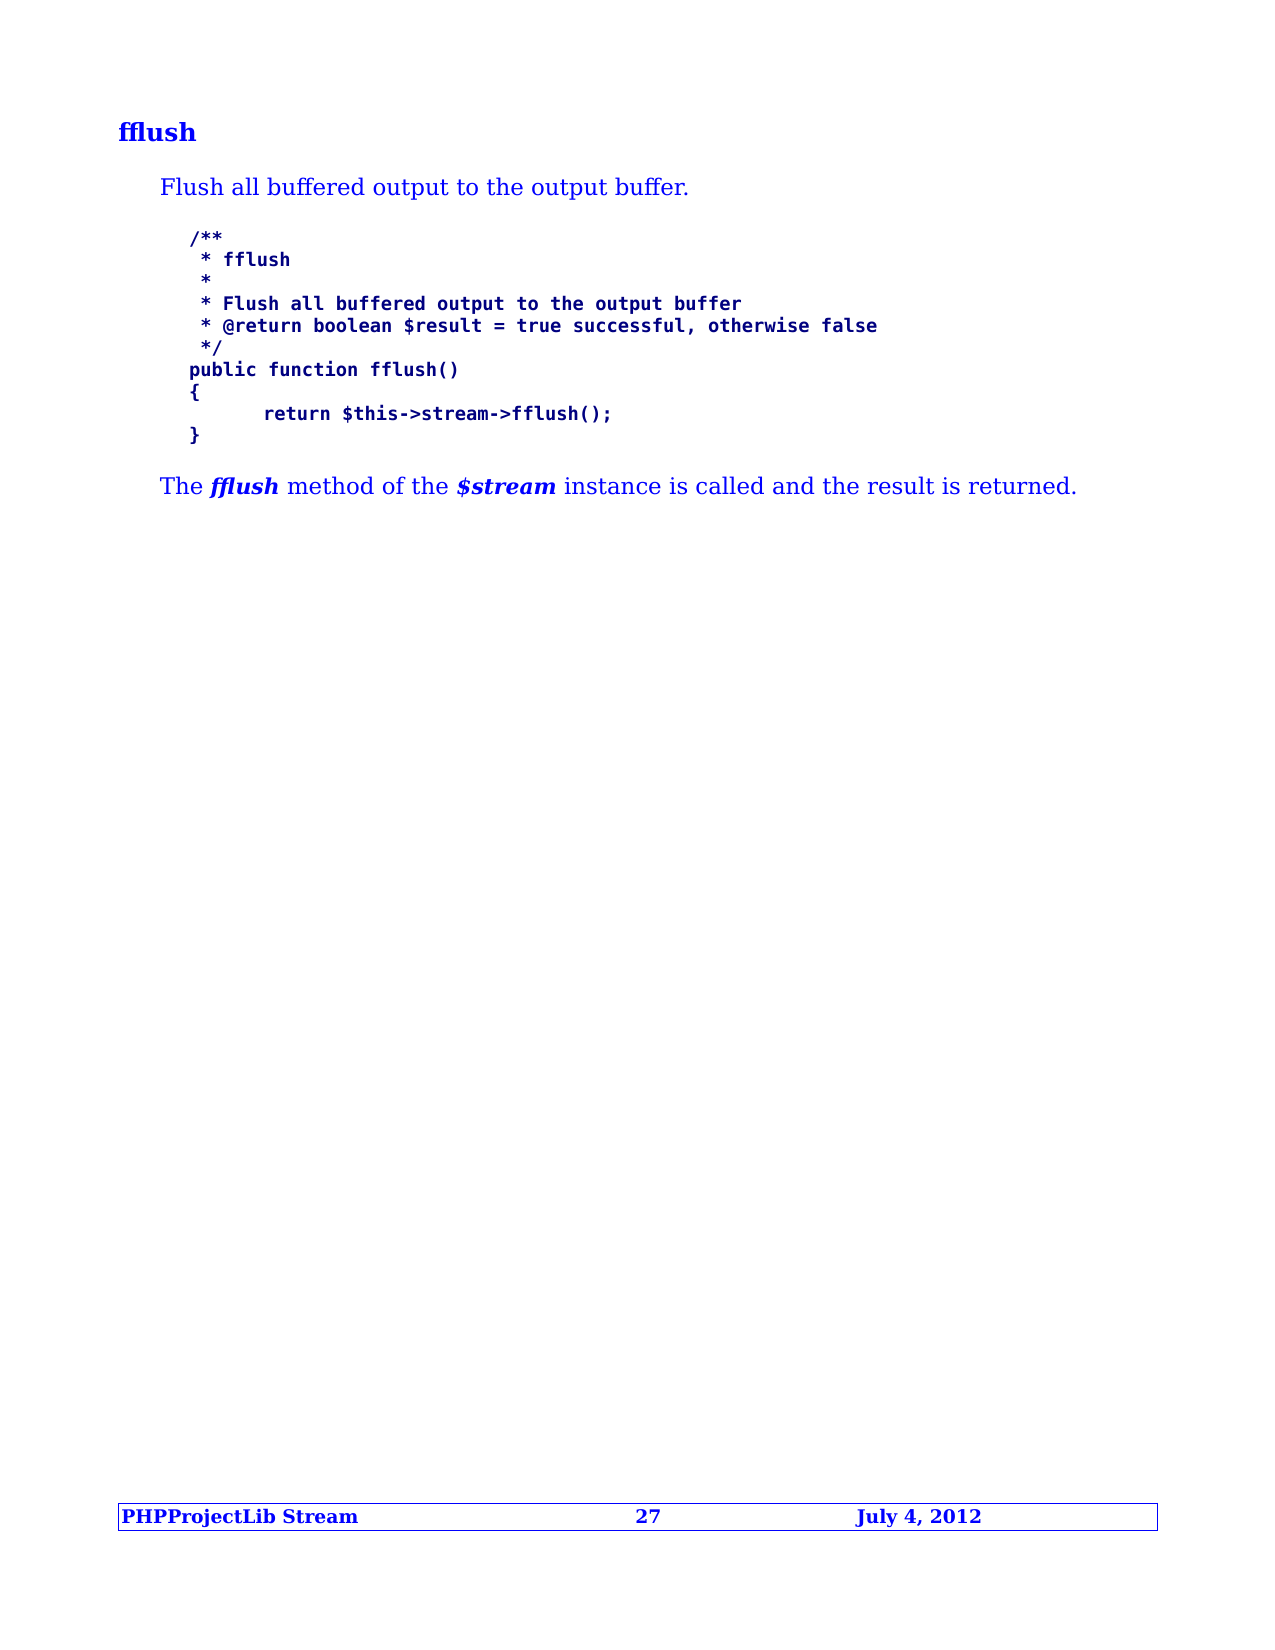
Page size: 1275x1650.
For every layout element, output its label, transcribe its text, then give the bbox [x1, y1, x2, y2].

list * [189, 271, 1157, 293]
text Flush all buffered output to the output buffer. [159, 174, 1157, 201]
text The fflush method of the $stream instance is called and the result is returned. [159, 473, 1157, 499]
list * fflush [189, 249, 1157, 271]
title fflush [118, 118, 1157, 147]
list * Flush all buffered output to the output buffer [189, 293, 1157, 315]
list /** [189, 227, 1157, 249]
list */ [189, 337, 1157, 359]
list return $this->stream->fflush(); [189, 402, 1157, 424]
list public function fflush() [189, 359, 1157, 381]
list * @return boolean $result = true successful, otherwise false [189, 315, 1157, 337]
list } [189, 424, 1157, 446]
list { [189, 381, 1157, 402]
